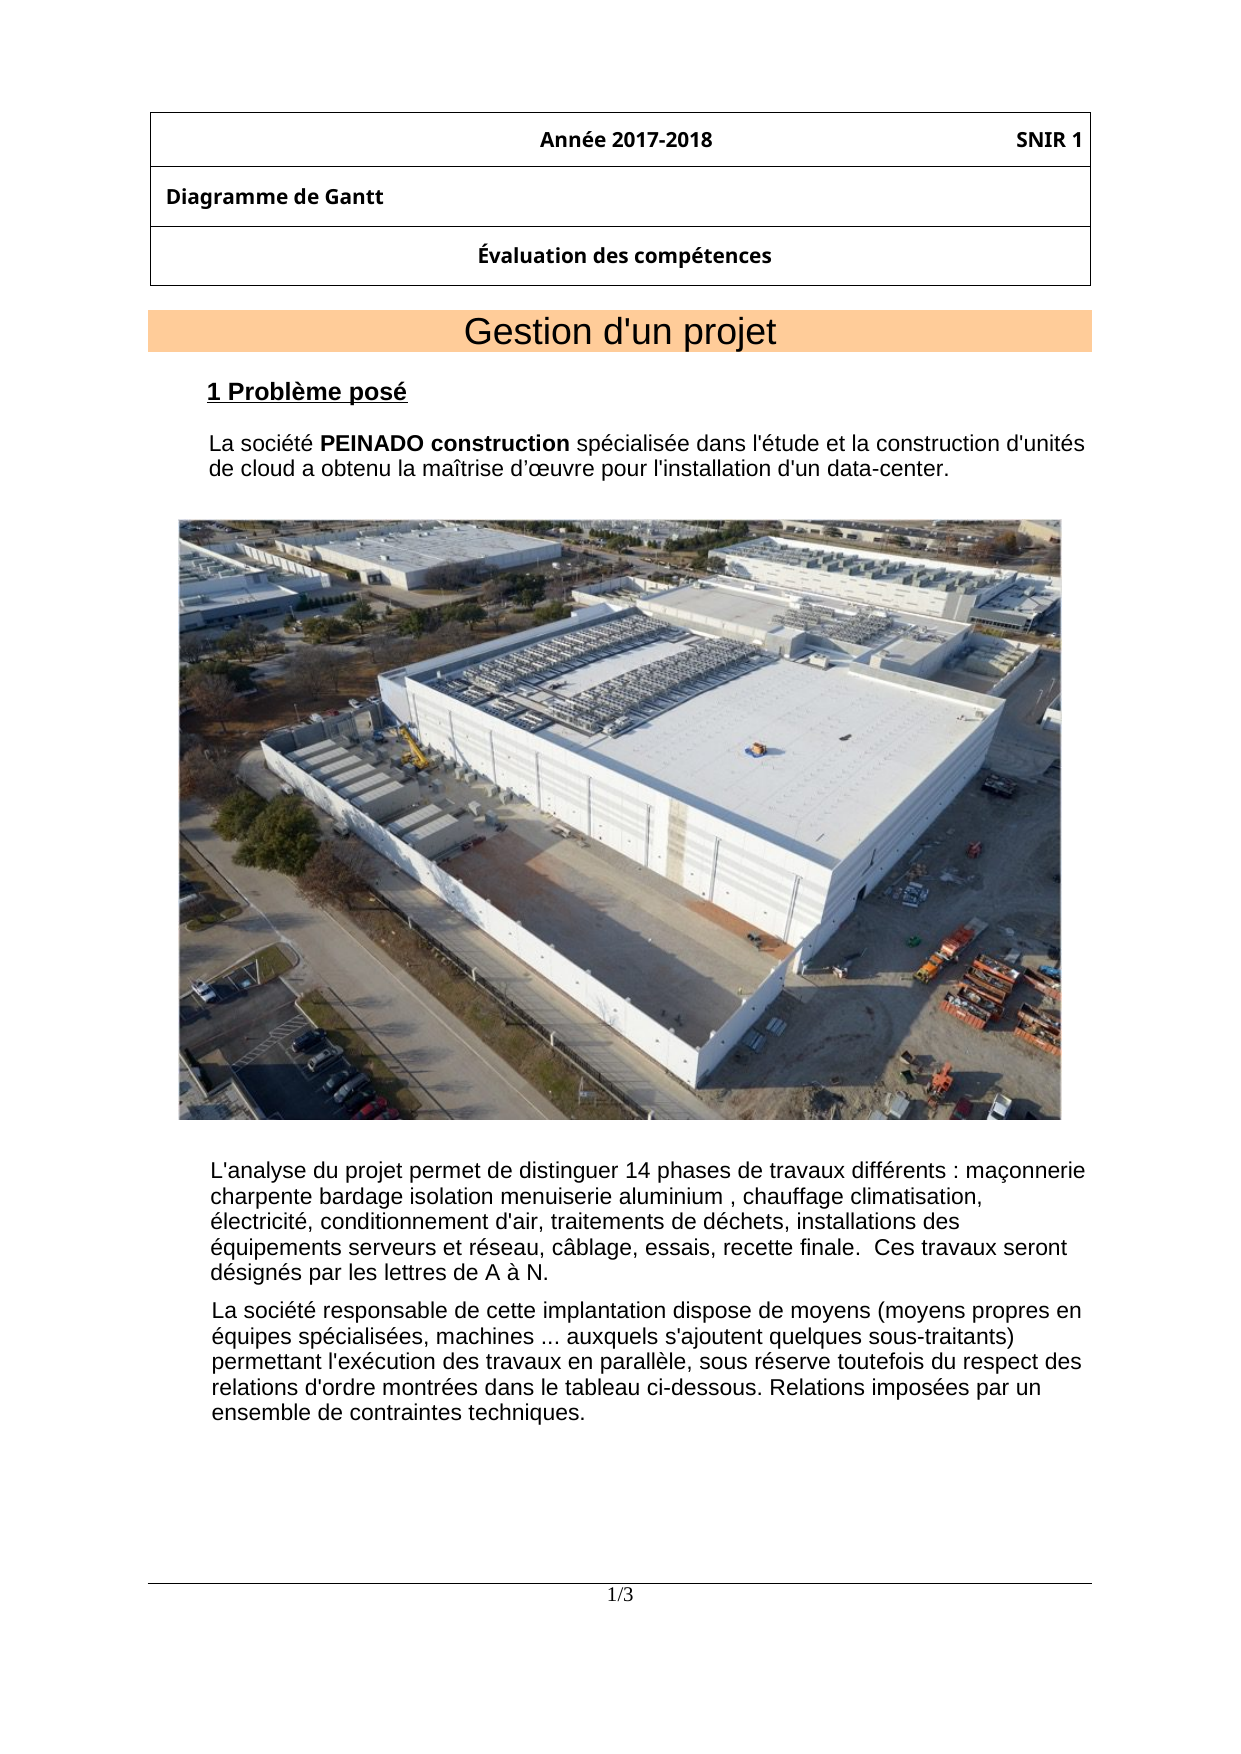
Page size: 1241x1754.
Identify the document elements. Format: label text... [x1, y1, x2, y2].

table_cell Évaluation des compétences [151, 227, 1090, 285]
table_cell Diagramme de Gantt [151, 167, 1090, 226]
table_header Année 2017-2018 SNIR 1 [151, 113, 1090, 166]
text L'analyse du projet permet de distinguer 14 phases de travaux différents : maçonnerie charpente bardage isolation menuiserie aluminium , chauffage climatisation, électricité, conditionnement d'air, traitements de déchets, installations des équipements serveurs et réseau, câblage, essais, recette finale. Ces travaux seront désignés par les lettres de A à N. [210, 1158, 1092, 1286]
subtitle Gestion d'un projet [148, 310, 1092, 352]
picture [178, 519, 1062, 1120]
text La société PEINADO construction spécialisée dans l'étude et la construction d'unités de cloud a obtenu la maîtrise d’œuvre pour l'installation d'un data-center. [208, 430, 1092, 481]
subtitle 1 Problème posé [207, 377, 1092, 405]
text La société responsable de cette implantation dispose de moyens (moyens propres en équipes spécialisées, machines ... auxquels s'ajoutent quelques sous-traitants) permettant l'exécution des travaux en parallèle, sous réserve toutefois du respect des relations d'ordre montrées dans le tableau ci-dessous. Relations imposées par un ensemble de contraintes techniques. [211, 1298, 1092, 1426]
